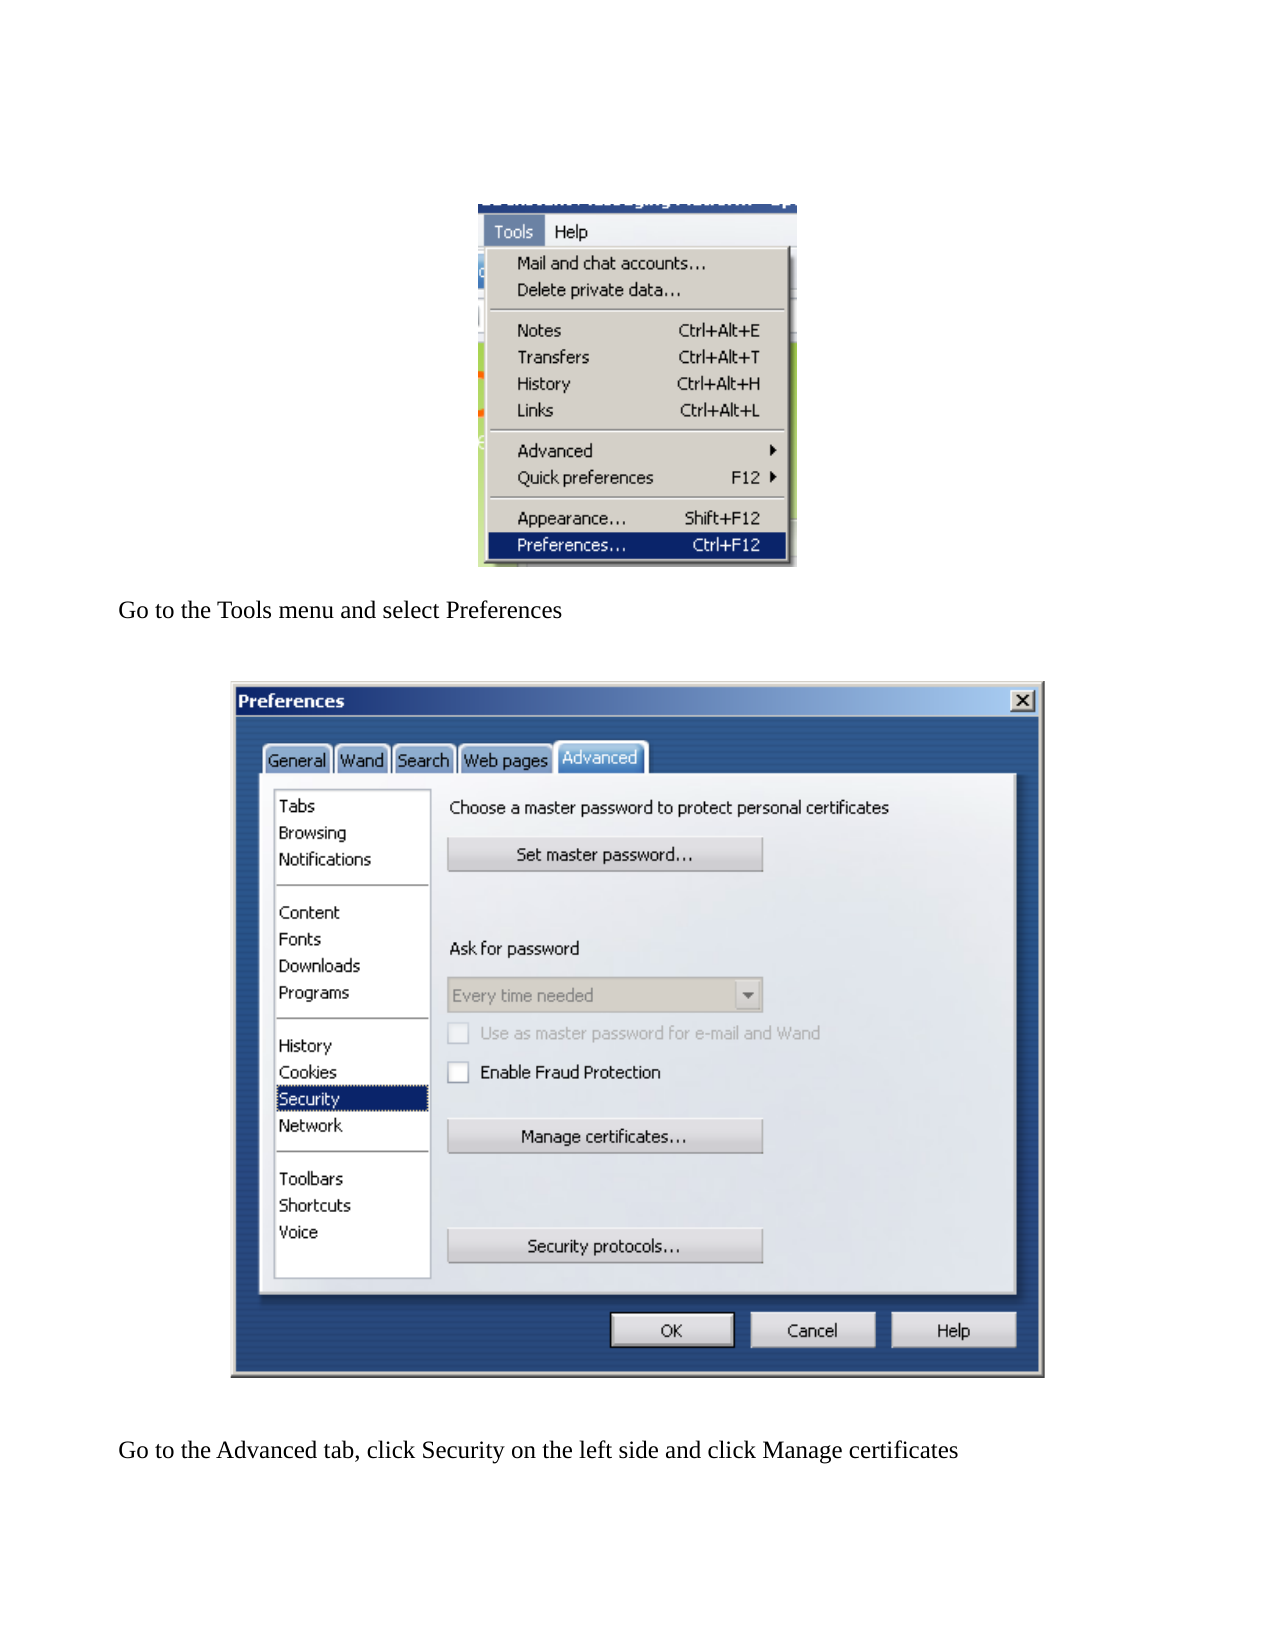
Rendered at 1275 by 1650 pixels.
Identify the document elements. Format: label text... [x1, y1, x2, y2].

text Go to the Tools menu and select Preferences [118, 596, 1157, 624]
picture [230, 681, 1045, 1378]
text Go to the Advanced tab, click Security on the left side and click Manage certificates [118, 1435, 1157, 1463]
picture [478, 204, 797, 567]
